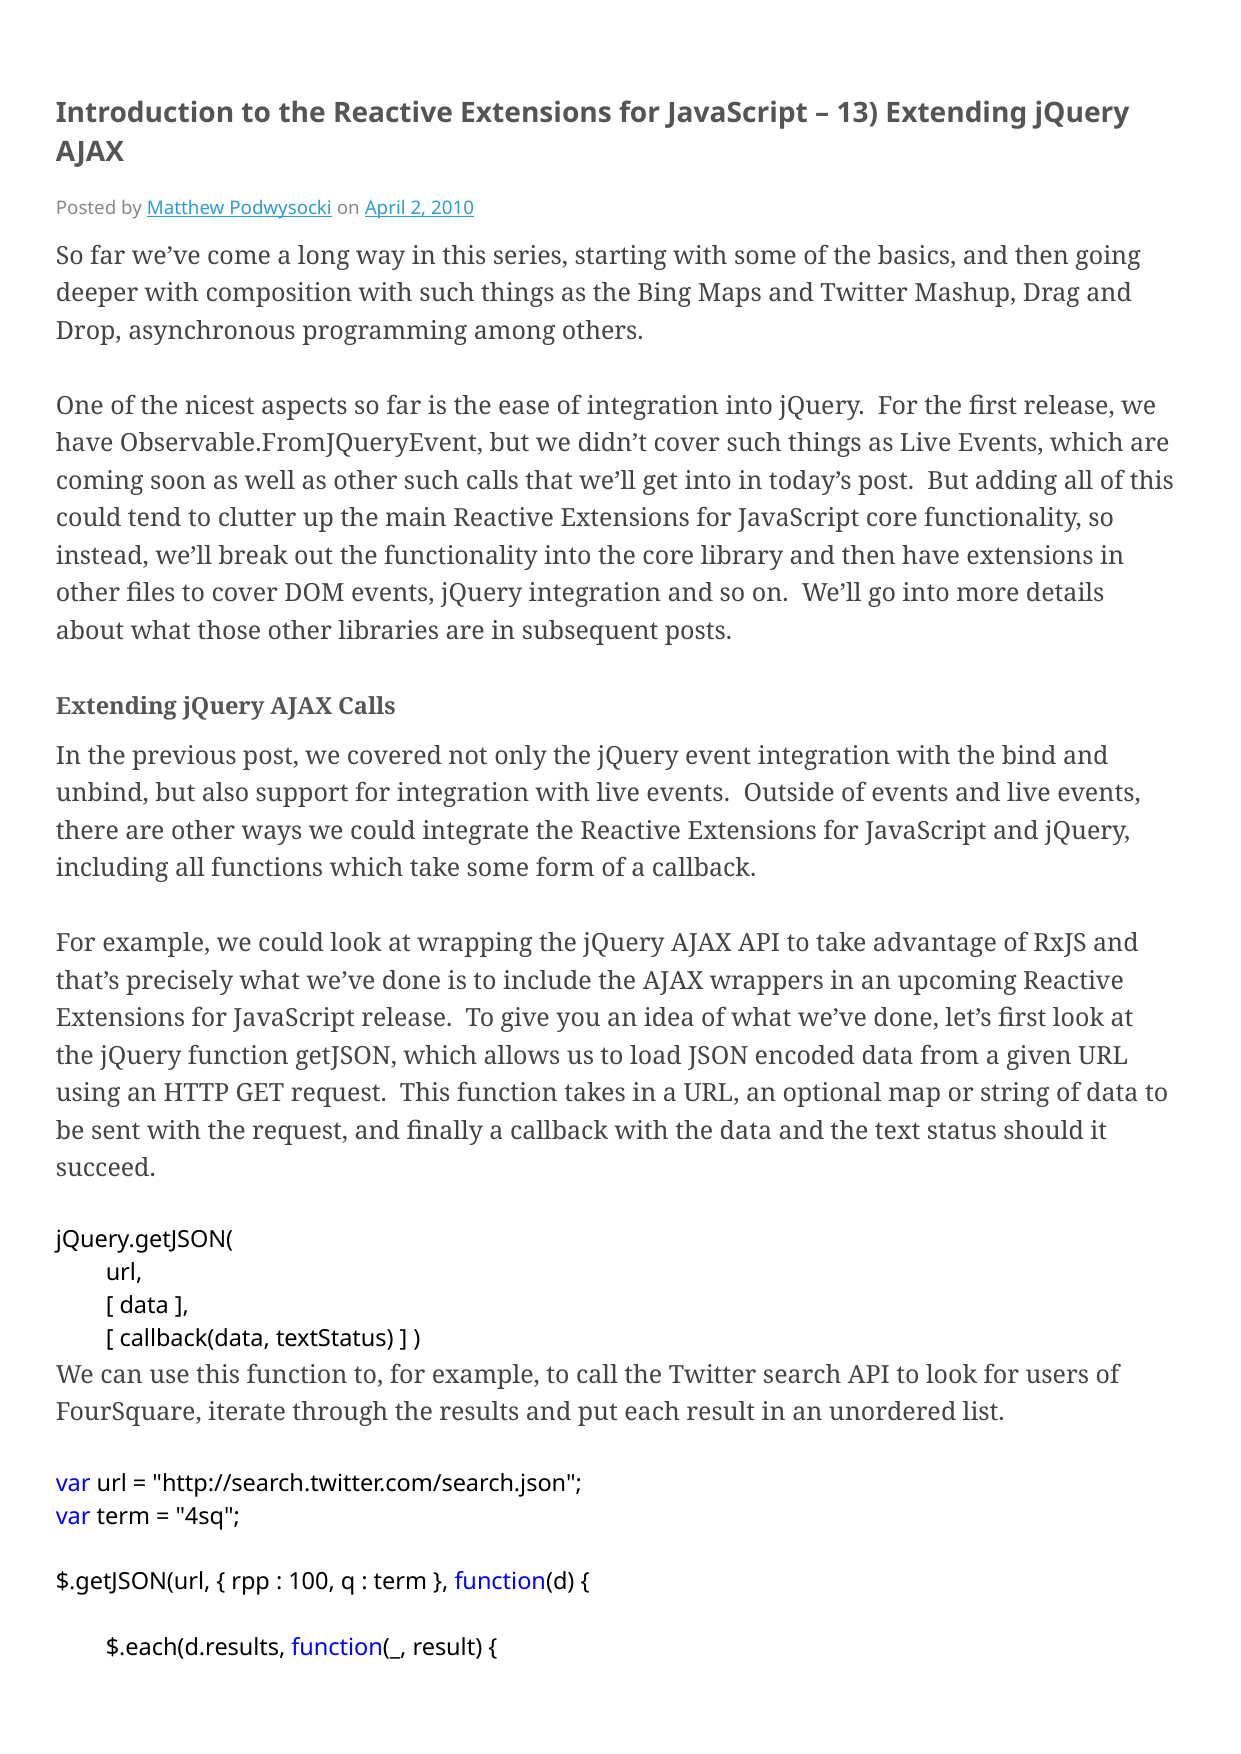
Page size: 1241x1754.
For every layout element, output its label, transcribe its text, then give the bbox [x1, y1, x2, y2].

text In the previous post, we covered not only the jQuery event integration with the bind and unbind, but also support for integration with live events. Outside of events and live events, there are other ways we could integrate the Reactive Extensions for JavaScript and jQuery, including all functions which take some form of a callback. [56, 734, 1178, 884]
text jQuery.getJSON( [56, 1222, 1178, 1254]
text url, [56, 1254, 1178, 1287]
text For example, we could look at wrapping the jQuery AJAX API to take advantage of RxJS and that’s precisely what we’ve done is to include the AJAX wrappers in an upcoming Reactive Extensions for JavaScript release. To give you an idea of what we’ve done, let’s first look at the jQuery function getJSON, which allows us to load JSON encoded data from a given URL using an HTTP GET request. This function takes in a URL, an optional map or string of data to be sent with the request, and finally a callback with the data and the text status should it succeed. [56, 922, 1178, 1184]
text So far we’ve come a long way in this series, starting with some of the basics, and then going deeper with composition with such things as the Bing Maps and Twitter Mashup, Drag and Drop, asynchronous programming among others. [56, 234, 1178, 347]
text Posted by Matthew Podwysocki on April 2, 2010 [56, 182, 1072, 219]
text var term = "4sq"; [56, 1498, 1178, 1531]
text [ callback(data, textStatus) ] ) [56, 1320, 1178, 1353]
text var url = "http://search.twitter.com/search.json"; [56, 1465, 1178, 1498]
text $.each(d.results, function(_, result) { [56, 1629, 1178, 1662]
subtitle Extending jQuery AJAX Calls [56, 684, 1178, 722]
text One of the nicest aspects so far is the ease of integration into jQuery. For the first release, we have Observable.FromJQueryEvent, but we didn’t cover such things as Live Events, which are coming soon as well as other such calls that we’ll get into in today’s post. But adding all of this could tend to clutter up the main Reactive Extensions for JavaScript core functionality, so instead, we’ll break out the functionality into the core library and then have extensions in other files to cover DOM events, jQuery integration and so on. We’ll go into more details about what those other libraries are in subsequent posts. [56, 384, 1178, 647]
text We can use this function to, for example, to call the Twitter search API to look for users of FourSquare, iterate through the results and put each result in an unordered list. [56, 1353, 1178, 1428]
text [ data ], [56, 1287, 1178, 1320]
subtitle Introduction to the Reactive Extensions for JavaScript – 13) Extending jQuery AJAX [56, 93, 1178, 169]
text $.getJSON(url, { rpp : 100, q : term }, function(d) { [56, 1564, 1178, 1597]
